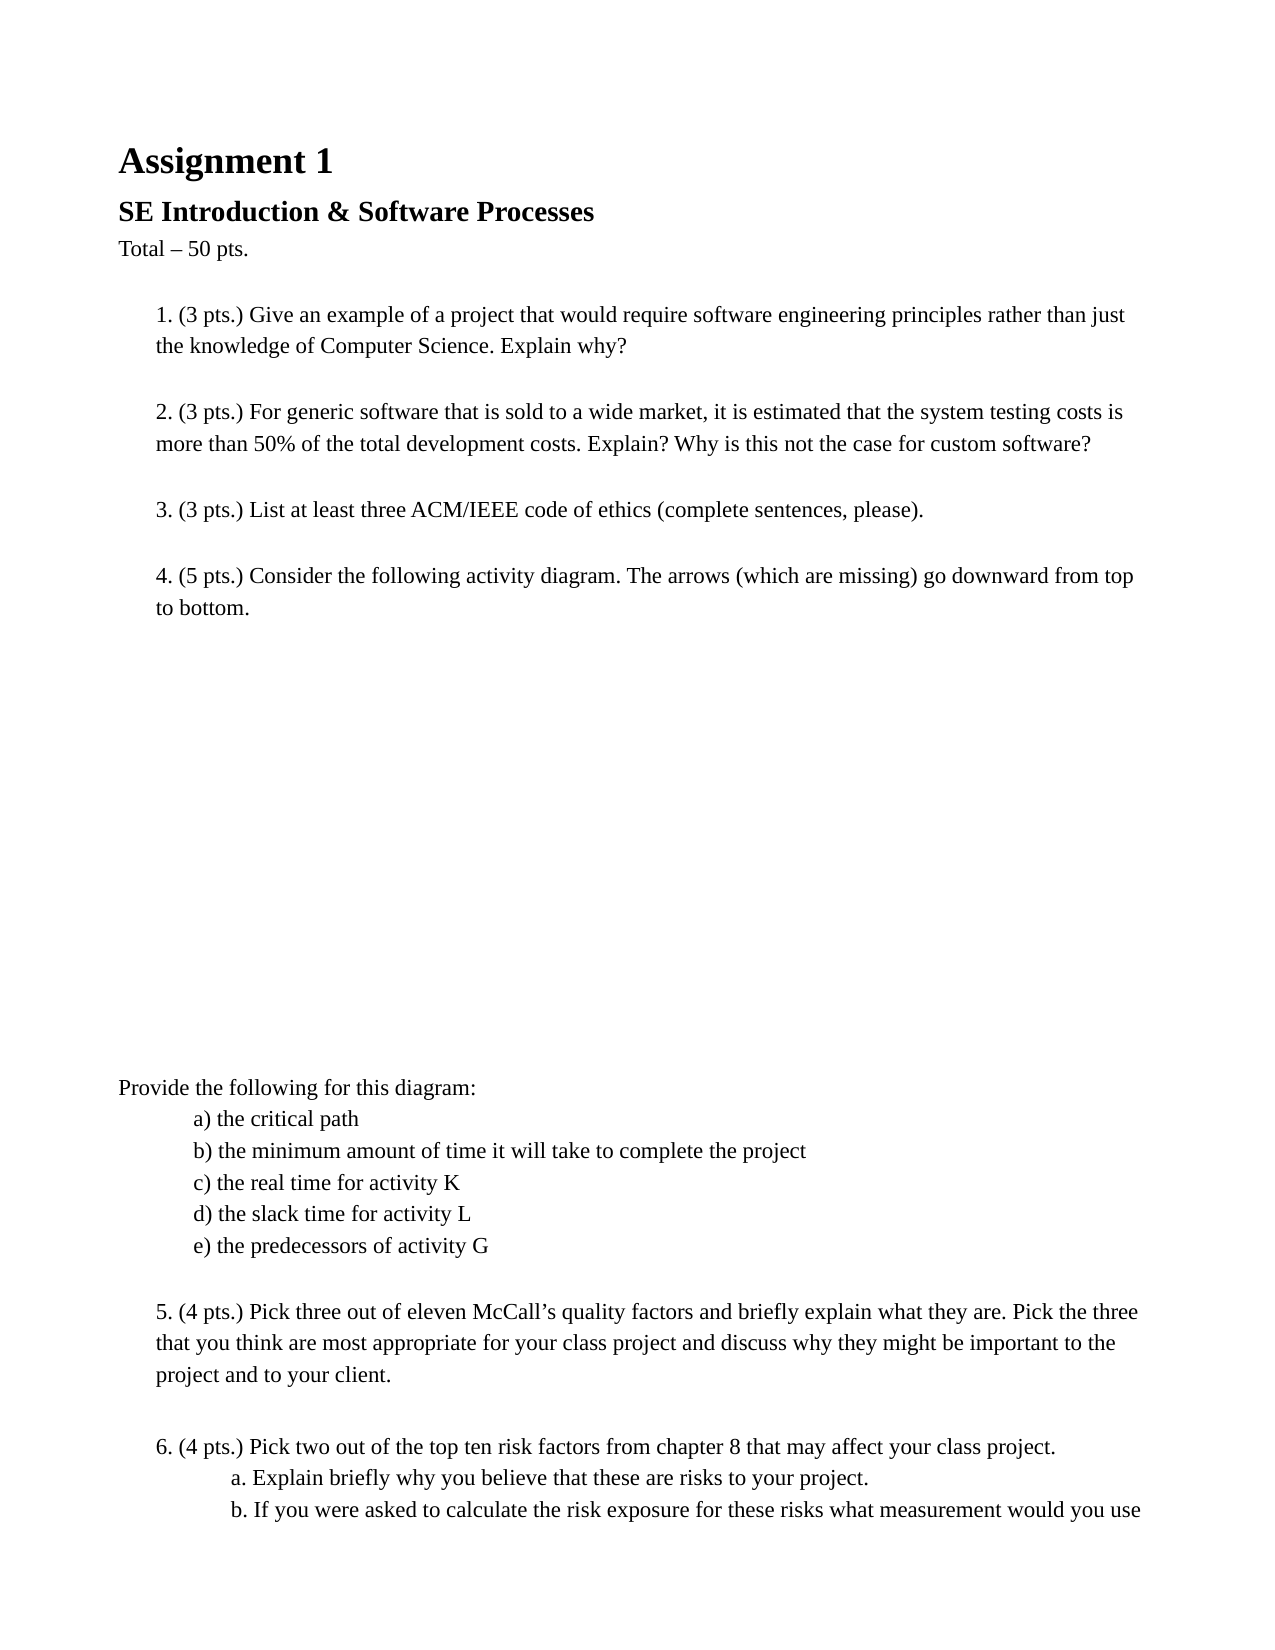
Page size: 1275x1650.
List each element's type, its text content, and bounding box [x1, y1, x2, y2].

text 1. (3 pts.) Give an example of a project that would require software engineering principles rather than just the knowledge of Computer Science. Explain why? [156, 301, 1157, 359]
text b) the minimum amount of time it will take to complete the project [193, 1137, 1157, 1163]
text e) the predecessors of activity G [193, 1232, 1157, 1258]
text d) the slack time for activity L [193, 1200, 1157, 1227]
text Total – 50 pts. [118, 235, 1157, 261]
text 2. (3 pts.) For generic software that is sold to a wide market, it is estimated that the system testing costs is more than 50% of the total development costs. Explain? Why is this not the case for custom software? [156, 398, 1157, 456]
text c) the real time for activity K [193, 1169, 1157, 1195]
text a) the critical path [193, 1106, 1157, 1132]
text 5. (4 pts.) Pick three out of eleven McCall’s quality factors and briefly explain what they are. Pick the three that you think are most appropriate for your class project and discuss why they might be important to the project and to your client. [156, 1298, 1157, 1387]
text 4. (5 pts.) Consider the following activity diagram. The arrows (which are missing) go downward from top to bottom. [156, 562, 1157, 620]
subtitle Assignment 1 [118, 139, 1157, 182]
text 6. (4 pts.) Pick two out of the top ten risk factors from chapter 8 that may affect your class project. [156, 1433, 1157, 1459]
text Provide the following for this diagram: [118, 1074, 1157, 1100]
text a. Explain briefly why you believe that these are risks to your project. [231, 1464, 1157, 1491]
text b. If you were asked to calculate the risk exposure for these risks what measurement would you use [231, 1496, 1157, 1522]
text 3. (3 pts.) List at least three ACM/IEEE code of ethics (complete sentences, please). [156, 496, 1157, 522]
text SE Introduction & Software Processes [118, 194, 1157, 228]
